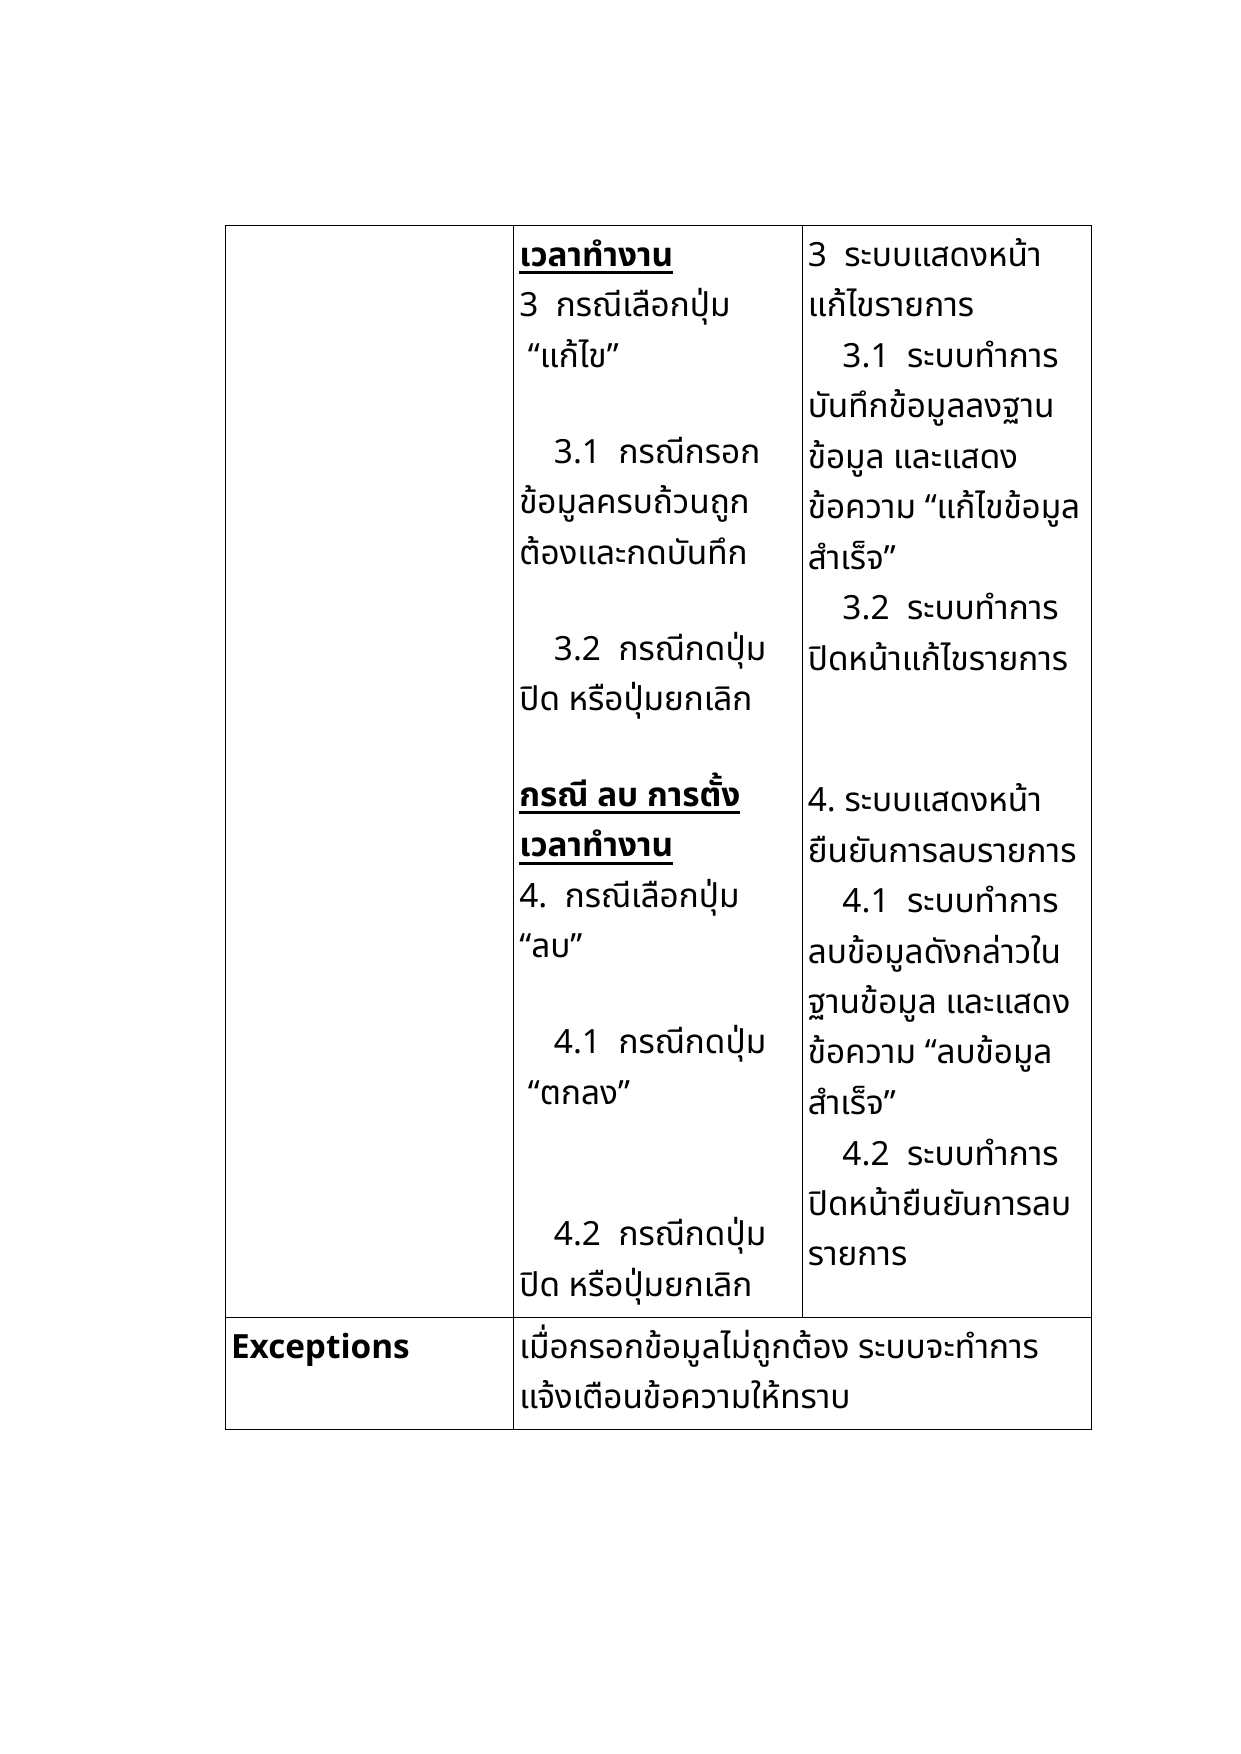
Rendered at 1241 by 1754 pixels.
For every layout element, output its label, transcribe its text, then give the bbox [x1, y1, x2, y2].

table_cell 3 ระบบแสดงหน้าแก้ไขรายการ 3.1 ระบบทำการบันทึกข้อมูลลงฐานข้อมูล และแสดงข้อความ “แก้ไขข้อมูลสำเร็จ” 3.2 ระบบทำการปิดหน้าแก้ไขรายการ 4. ระบบแสดงหน้ายืนยันการลบรายการ 4.1 ระบบทำการลบข้อมูลดังกล่าวในฐานข้อมูล และแสดงข้อความ “ลบข้อมูลสำเร็จ” 4.2 ระบบทำการปิดหน้ายืนยันการลบรายการ [803, 226, 1091, 1317]
table_cell เมื่อกรอกข้อมูลไม่ถูกต้อง ระบบจะทำการแจ้งเตือนข้อความให้ทราบ [514, 1318, 1091, 1429]
table_cell เวลาทำงาน 3 กรณีเลือกปุ่ม “แก้ไข” 3.1 กรณีกรอกข้อมูลครบถ้วนถูกต้องและกดบันทึก 3.2 กรณีกดปุ่มปิด หรือปุ่มยกเลิก กรณี ลบ การตั้งเวลาทำงาน 4. กรณีเลือกปุ่ม “ลบ” 4.1 กรณีกดปุ่ม “ตกลง” 4.2 กรณีกดปุ่มปิด หรือปุ่มยกเลิก [514, 226, 802, 1317]
table_cell Exceptions [226, 1318, 513, 1429]
table_cell [226, 226, 513, 1317]
